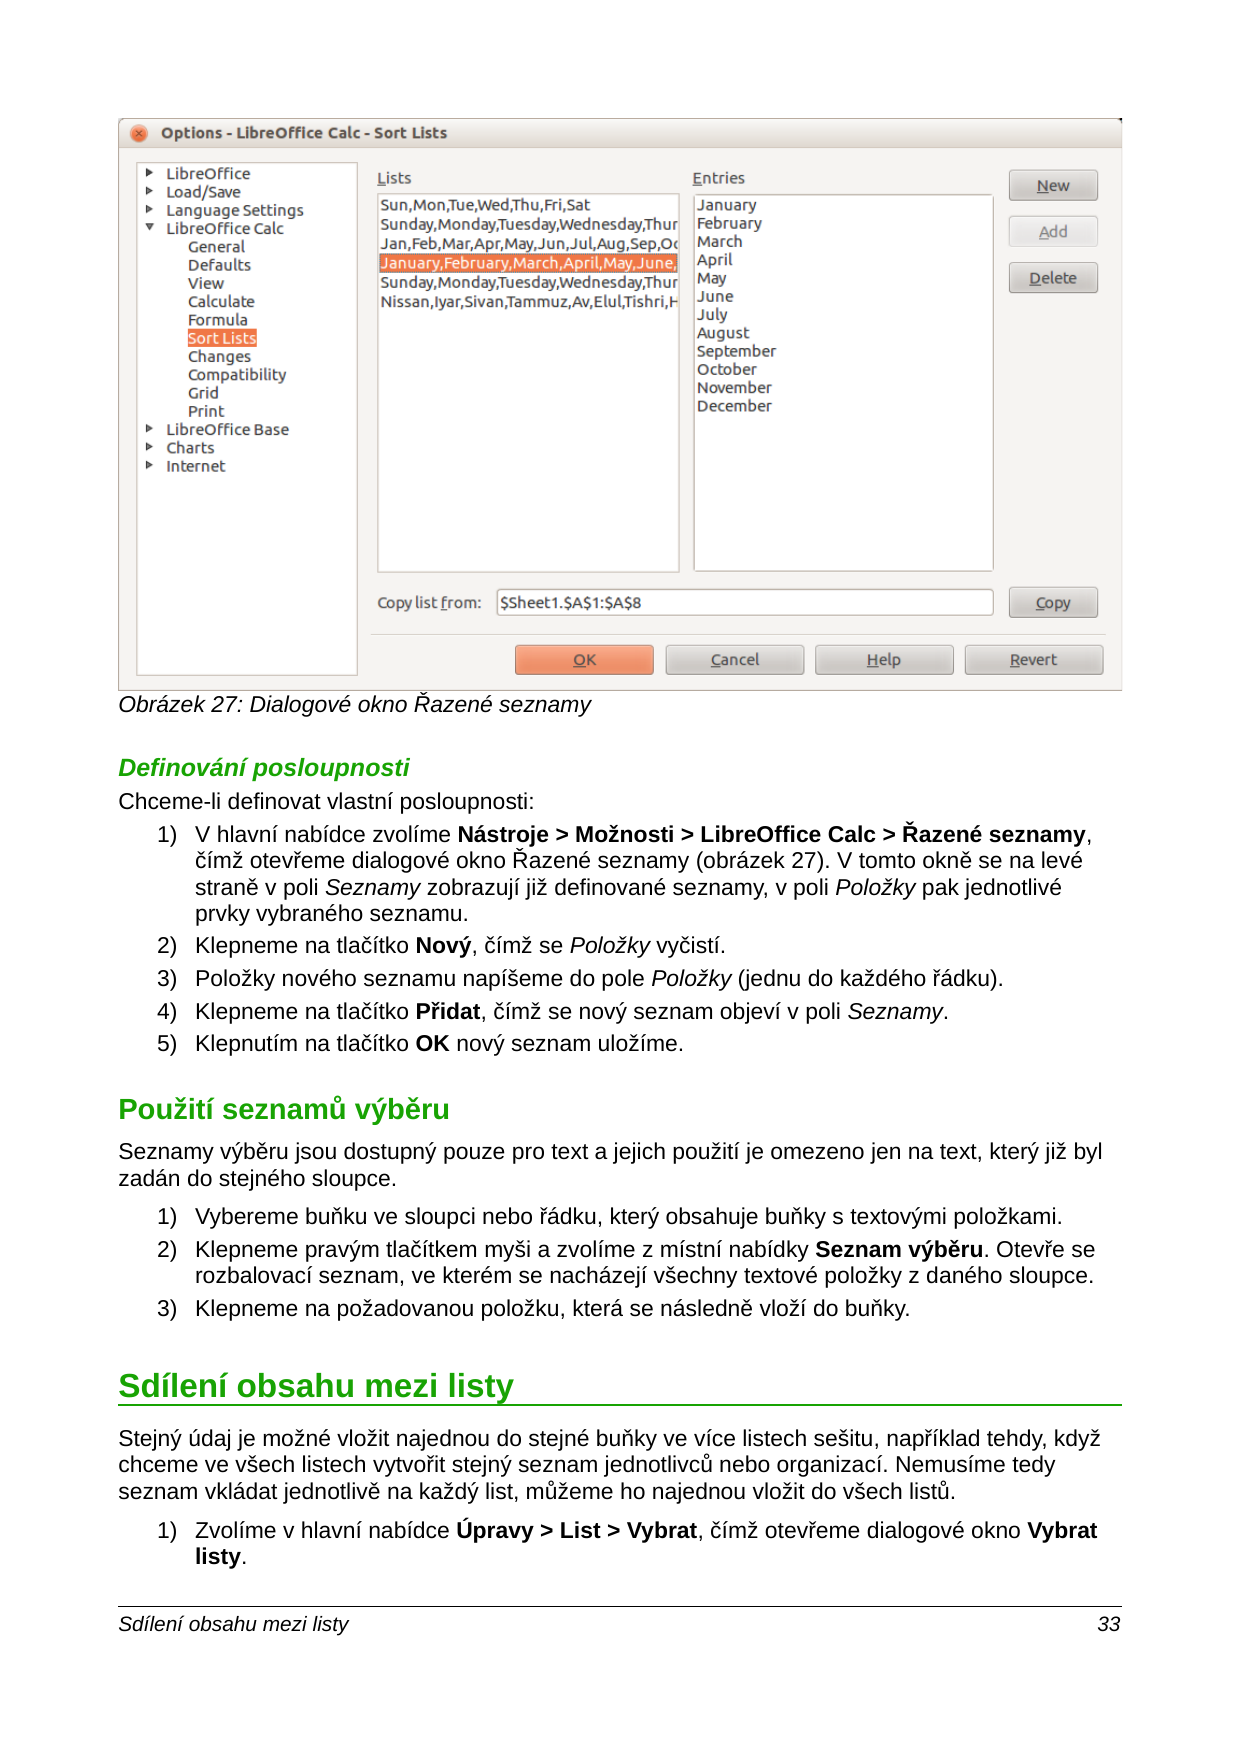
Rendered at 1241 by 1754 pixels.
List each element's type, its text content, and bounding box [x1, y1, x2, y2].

text Obrázek 27: Dialogové okno Řazené seznamy [118, 691, 1122, 717]
list Chceme-li definovat vlastní posloupnosti: [118, 788, 1122, 814]
text Stejný údaj je možné vložit najednou do stejné buňky ve více listech sešitu, například tehdy, když chceme ve všech listech vytvořit stejný seznam jednotlivců nebo organizací. Nemusíme tedy seznam vkládat jednotlivě na každý list, můžeme ho najednou vložit do všech listů. [118, 1425, 1122, 1504]
list V hlavní nabídce zvolíme Nástroje > Možnosti > LibreOffice Calc > Řazené seznamy, čímž otevřeme dialogové okno Řazené seznamy (obrázek 27). V tomto okně se na levé straně v poli Seznamy zobrazují již definované seznamy, v poli Položky pak jednotlivé prvky vybraného seznamu. [177, 821, 1122, 926]
list Klepneme pravým tlačítkem myši a zvolíme z místní nabídky Seznam výběru. Otevře se rozbalovací seznam, ve kterém se nacházejí všechny textové položky z daného sloupce. [177, 1236, 1122, 1289]
subtitle Sdílení obsahu mezi listy [118, 1366, 1122, 1404]
subtitle Definování posloupnosti [118, 753, 1122, 782]
list Klepnutím na tlačítko OK nový seznam uložíme. [177, 1030, 1122, 1057]
list Položky nového seznamu napíšeme do pole Položky (jednu do každého řádku). [177, 965, 1122, 991]
subtitle Použití seznamů výběru [118, 1092, 1122, 1126]
list Klepneme na tlačítko Přidat, čímž se nový seznam objeví v poli Seznamy. [177, 998, 1122, 1024]
list Klepneme na tlačítko Nový, čímž se Položky vyčistí. [177, 932, 1122, 959]
picture [118, 118, 1123, 691]
text Seznamy výběru jsou dostupný pouze pro text a jejich použití je omezeno jen na text, který již byl zadán do stejného sloupce. [118, 1138, 1122, 1191]
list Zvolíme v hlavní nabídce Úpravy > List > Vybrat, čímž otevřeme dialogové okno Vybrat listy. [177, 1517, 1122, 1569]
list Klepneme na požadovanou položku, která se následně vloží do buňky. [177, 1295, 1122, 1321]
list Vybereme buňku ve sloupci nebo řádku, který obsahuje buňky s textovými položkami. [177, 1203, 1122, 1230]
